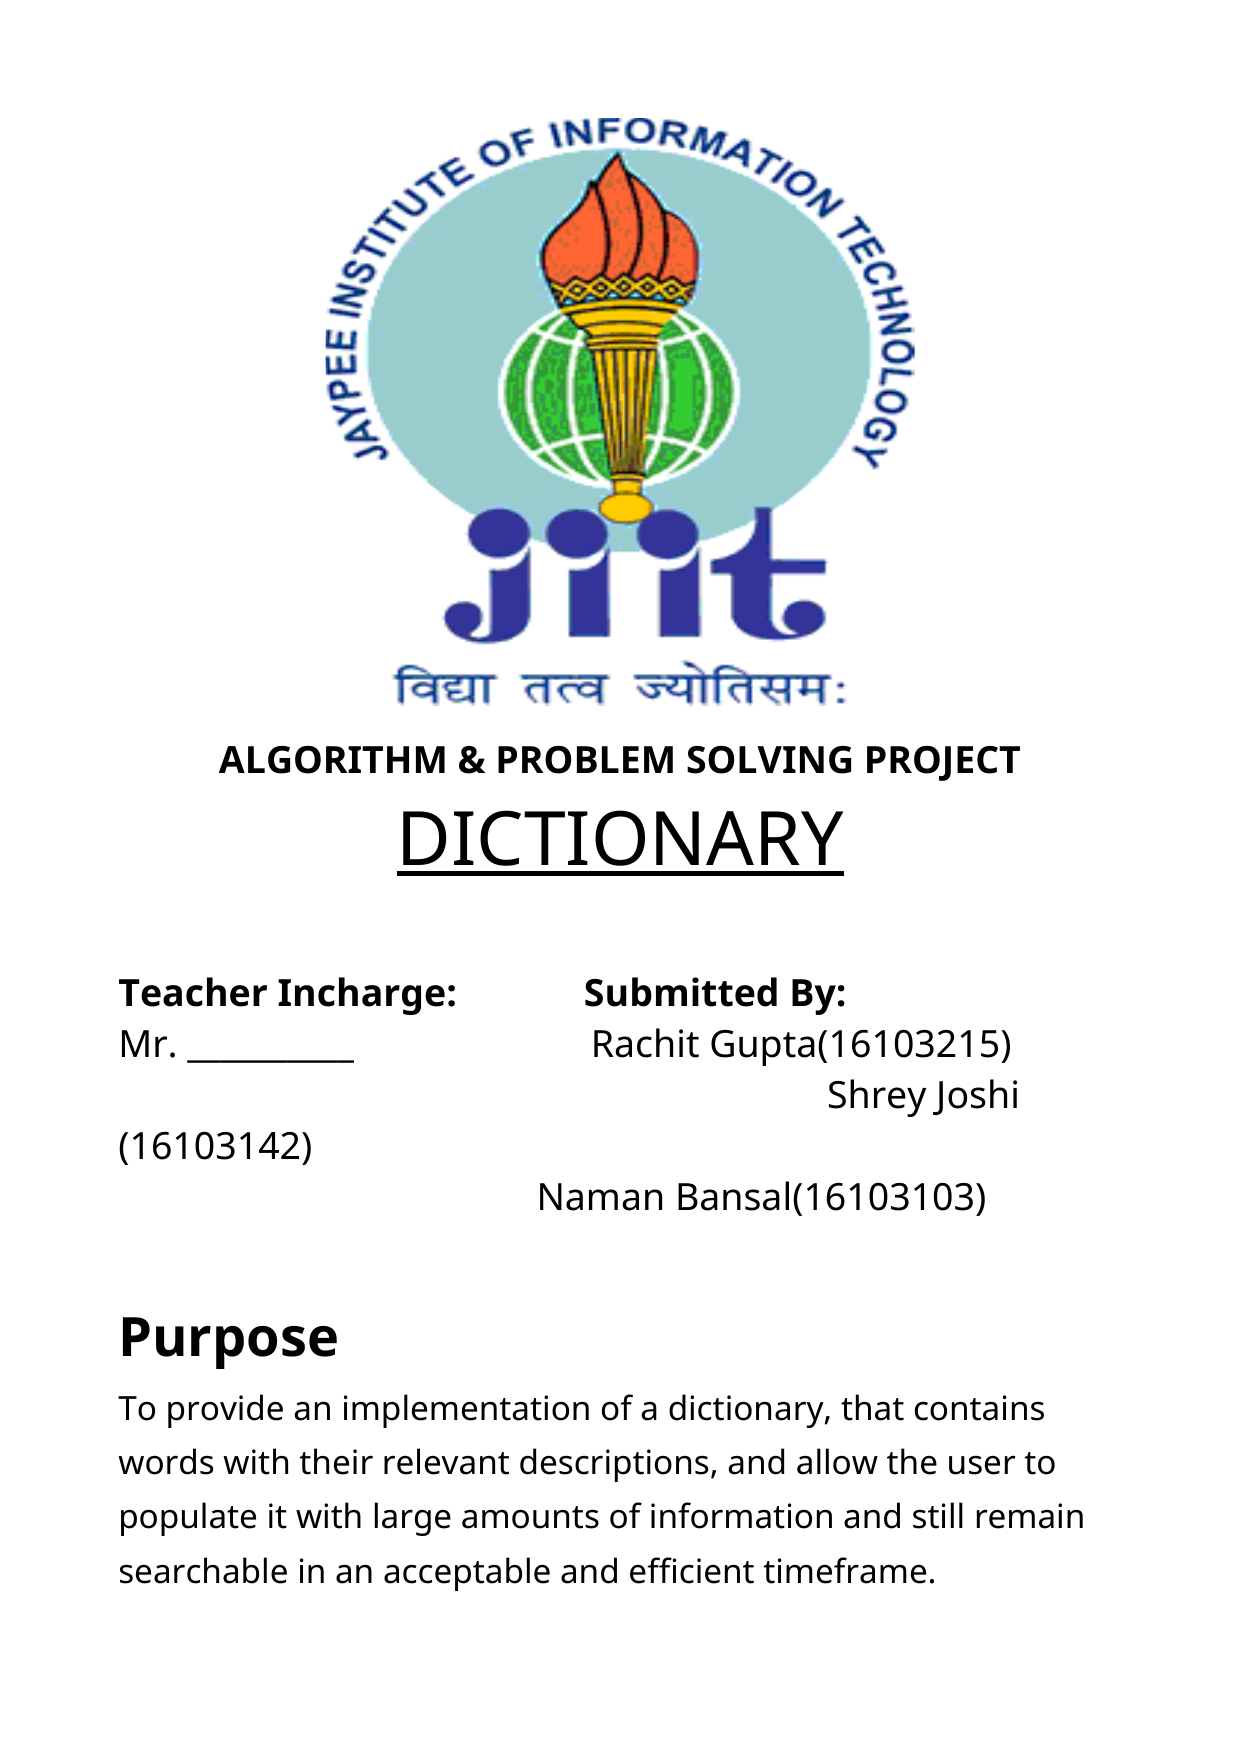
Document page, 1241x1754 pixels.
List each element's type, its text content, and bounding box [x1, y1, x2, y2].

text Purpose [118, 1298, 1122, 1372]
text Teacher Incharge: Submitted By: [118, 966, 1122, 1017]
text Shrey Joshi (16103142) [118, 1068, 1122, 1170]
text ALGORITHM & PROBLEM SOLVING PROJECT [118, 734, 1122, 785]
text Mr. __________ Rachit Gupta(16103215) [118, 1017, 1122, 1068]
text Naman Bansal(16103103) [118, 1170, 1122, 1221]
text To provide an implementation of a dictionary, that contains words with their relevant descriptions, and allow the user to populate it with large amounts of information and still remain searchable in an acceptable and efficient timeframe. [118, 1384, 1122, 1593]
text DICTIONARY [118, 785, 1122, 887]
